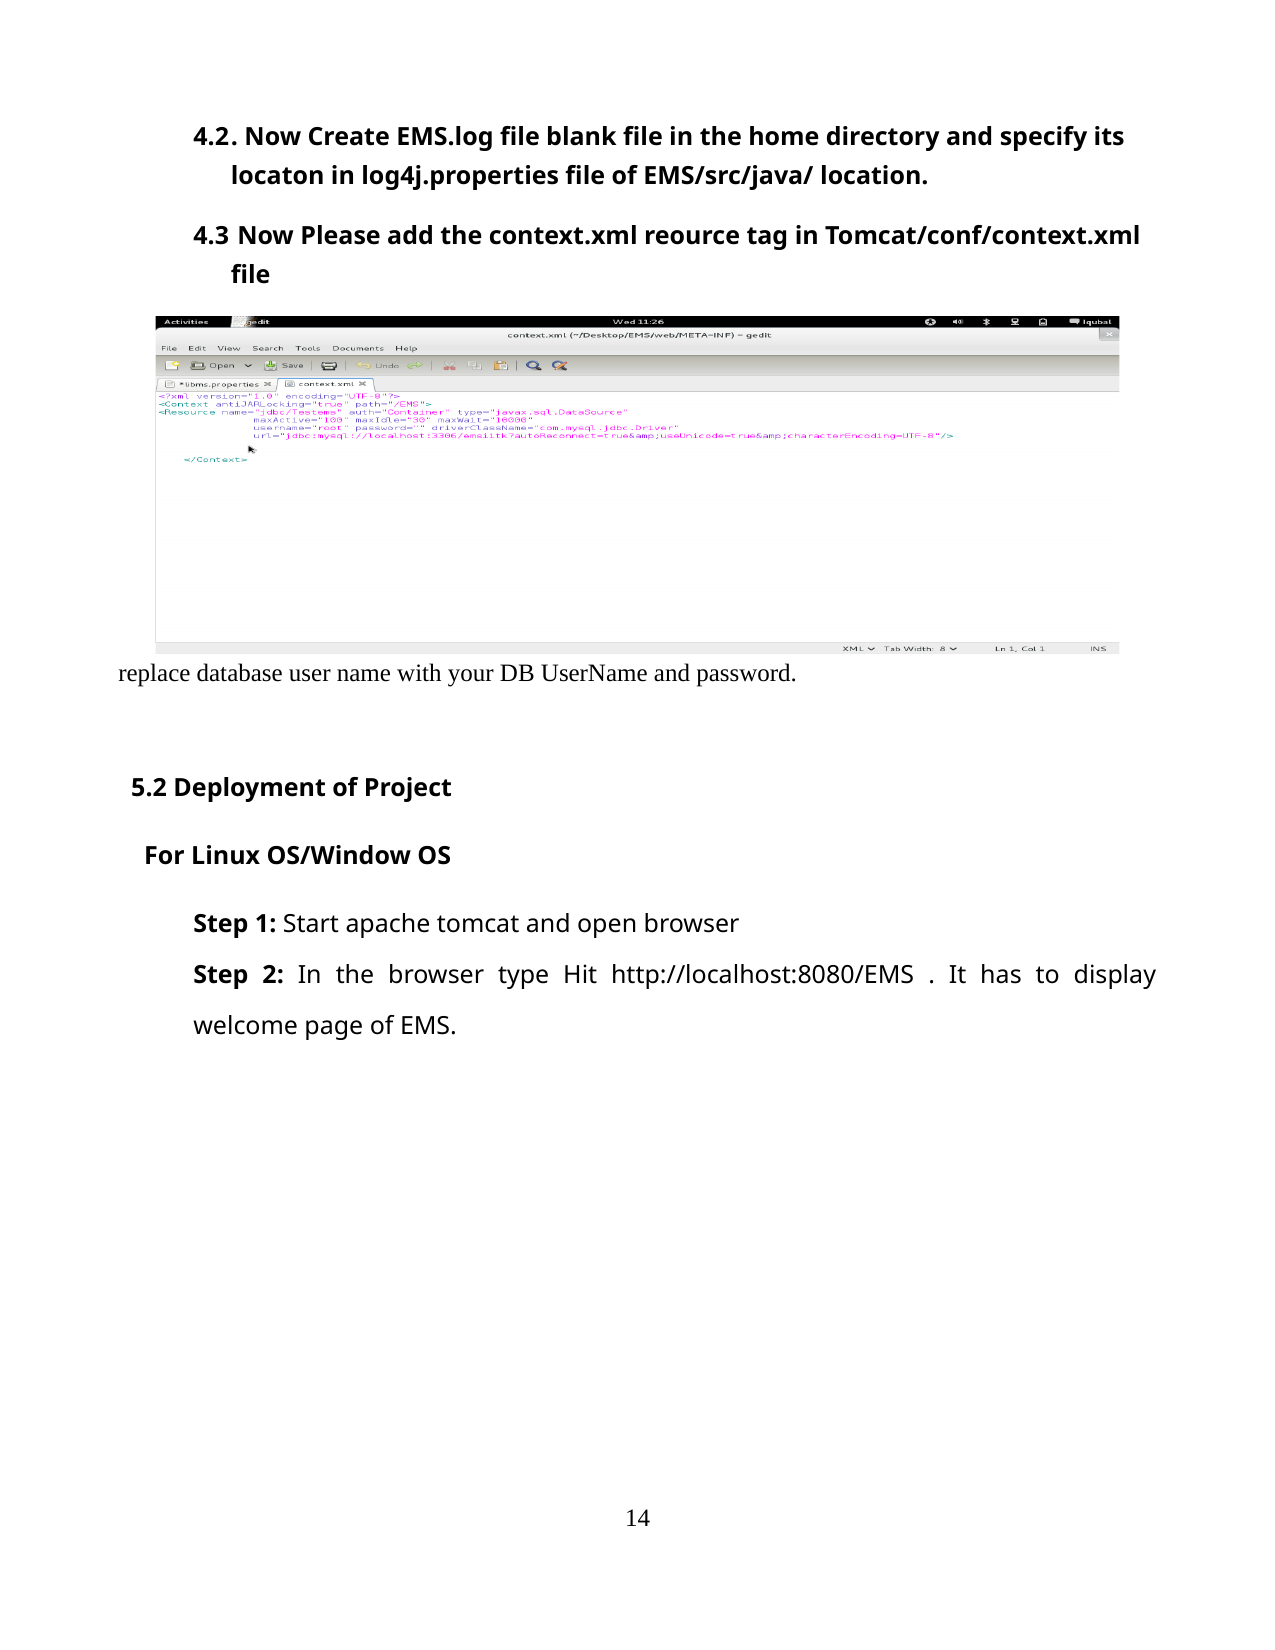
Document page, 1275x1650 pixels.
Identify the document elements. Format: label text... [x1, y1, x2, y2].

text 5.2 Deployment of Project [118, 769, 1157, 803]
list . Now Create EMS.log file blank file in the home directory and specify its locaton in log4j.properties file of EMS/src/java/ location. [193, 118, 1157, 191]
text For Linux OS/Window OS [118, 838, 1157, 872]
list Now Please add the context.xml reource tag in Tomcat/conf/context.xml file [193, 217, 1157, 291]
picture [155, 316, 1120, 654]
text replace database user name with your DB UserName and password. [118, 316, 1157, 687]
text Step 1: Start apache tomcat and open browser [193, 906, 1157, 940]
text Step 2: In the browser type Hit http://localhost:8080/EMS . It has to display welcome page of EMS. [193, 957, 1157, 1042]
